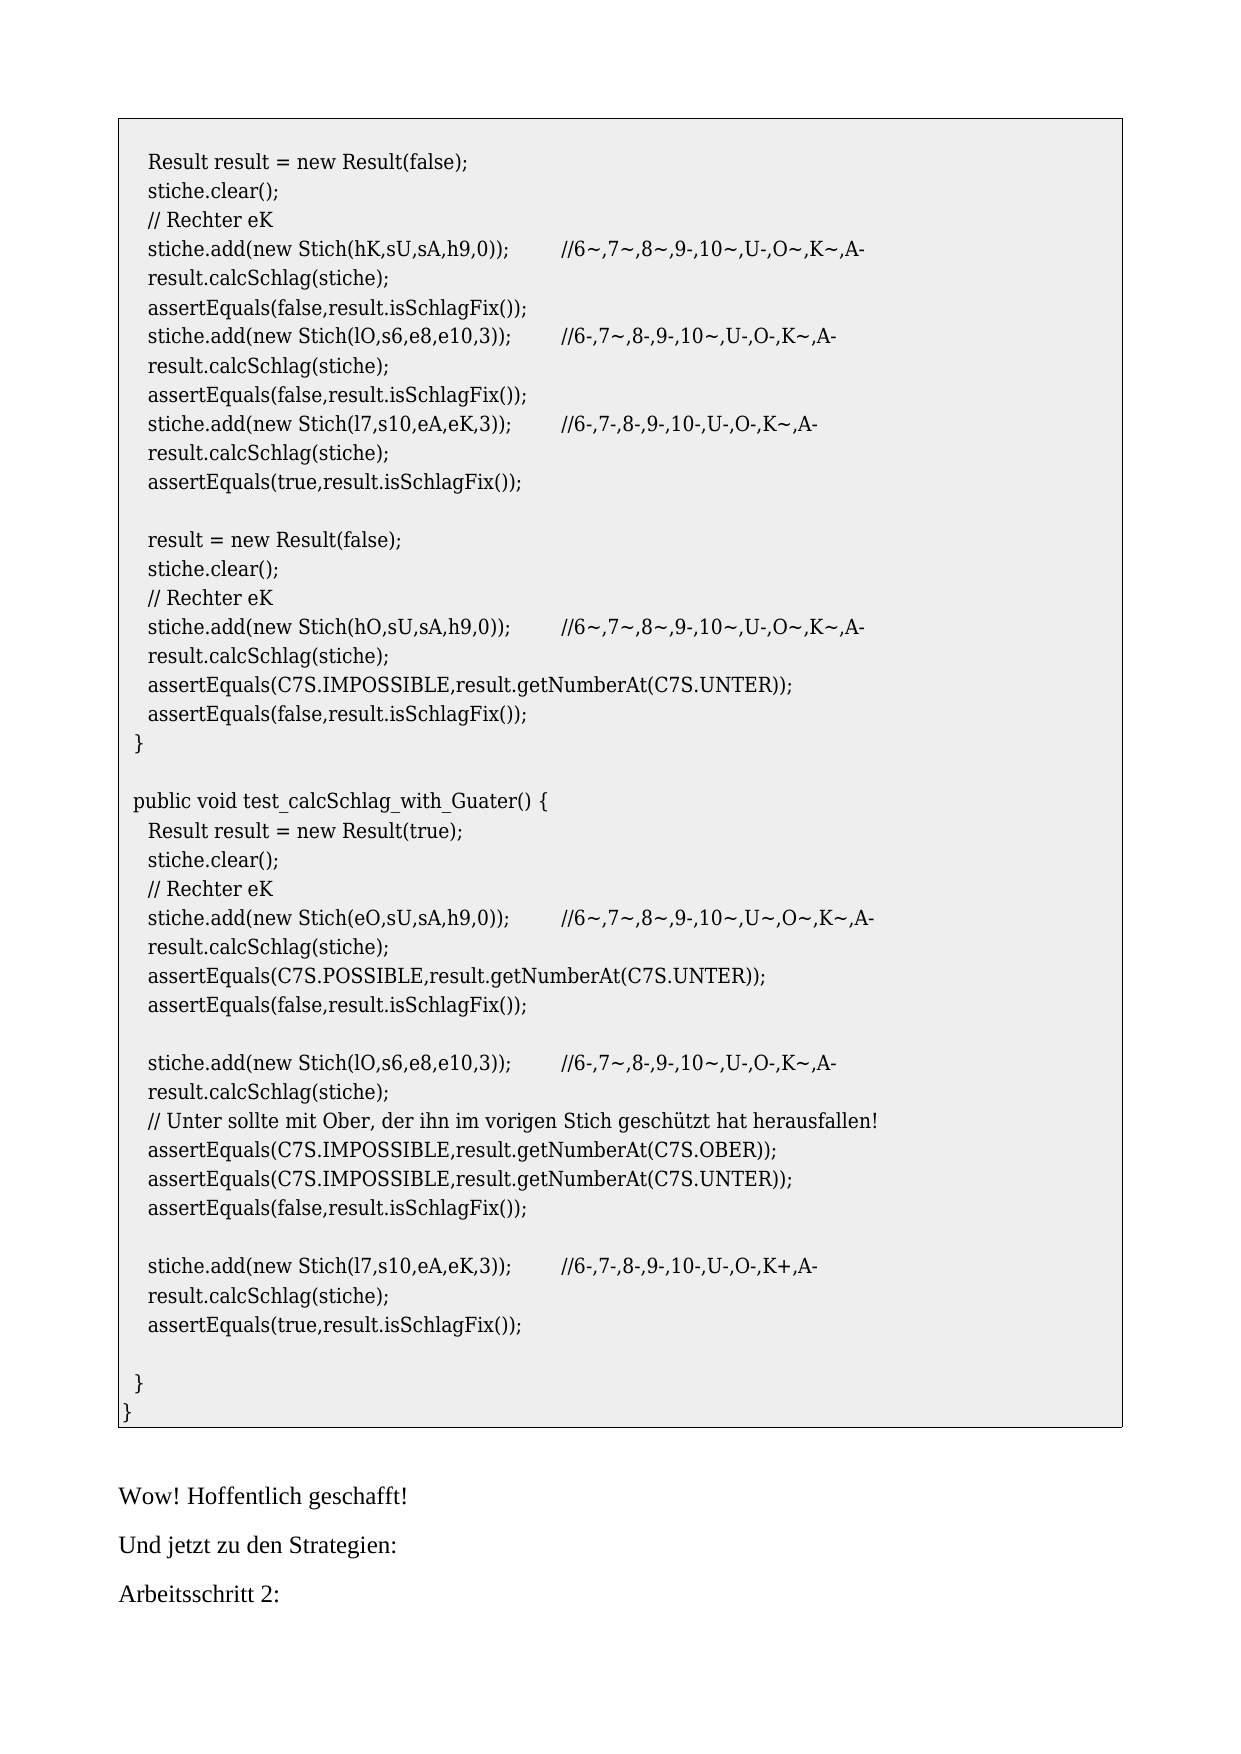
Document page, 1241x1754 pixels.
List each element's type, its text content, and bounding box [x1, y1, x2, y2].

text // Rechter eK [119, 205, 1122, 233]
text result.calcSchlag(stiche); [119, 438, 1122, 465]
text result = new Result(false); [119, 525, 1122, 552]
text stiche.clear(); [119, 176, 1122, 203]
text result.calcSchlag(stiche); [119, 932, 1122, 959]
text result.calcSchlag(stiche); [119, 351, 1122, 378]
text result.calcSchlag(stiche); [119, 1281, 1122, 1308]
text // Rechter eK [119, 583, 1122, 610]
text assertEquals(false,result.isSchlagFix()); [119, 990, 1122, 1017]
text stiche.clear(); [119, 554, 1122, 581]
text stiche.add(new Stich(hK,sU,sA,h9,0)); //6~,7~,8~,9-,10~,U-,O~,K~,A- [119, 234, 1122, 262]
text Und jetzt zu den Strategien: [118, 1530, 1122, 1559]
text stiche.add(new Stich(eO,sU,sA,h9,0)); //6~,7~,8~,9-,10~,U~,O~,K~,A- [119, 903, 1122, 930]
text stiche.add(new Stich(lO,s6,e8,e10,3)); //6-,7~,8-,9-,10~,U-,O-,K~,A- [119, 1048, 1122, 1075]
text assertEquals(false,result.isSchlagFix()); [119, 699, 1122, 727]
text assertEquals(C7S.IMPOSSIBLE,result.getNumberAt(C7S.OBER)); [119, 1135, 1122, 1163]
text result.calcSchlag(stiche); [119, 1077, 1122, 1104]
text assertEquals(C7S.IMPOSSIBLE,result.getNumberAt(C7S.UNTER)); [119, 670, 1122, 698]
text Result result = new Result(false); [119, 147, 1122, 174]
text // Rechter eK [119, 874, 1122, 901]
text Result result = new Result(true); [119, 816, 1122, 843]
text stiche.add(new Stich(l7,s10,eA,eK,3)); //6-,7-,8-,9-,10-,U-,O-,K~,A- [119, 409, 1122, 436]
text } [119, 1368, 1122, 1395]
text result.calcSchlag(stiche); [119, 263, 1122, 291]
text stiche.add(new Stich(lO,s6,e8,e10,3)); //6-,7~,8-,9-,10~,U-,O-,K~,A- [119, 322, 1122, 349]
text stiche.add(new Stich(hO,sU,sA,h9,0)); //6~,7~,8~,9-,10~,U-,O~,K~,A- [119, 612, 1122, 639]
text assertEquals(false,result.isSchlagFix()); [119, 1193, 1122, 1221]
text Wow! Hoffentlich geschafft! [118, 1481, 1122, 1510]
text Arbeitsschritt 2: [118, 1579, 1122, 1608]
text } [119, 1397, 1122, 1427]
text assertEquals(C7S.POSSIBLE,result.getNumberAt(C7S.UNTER)); [119, 961, 1122, 988]
text assertEquals(false,result.isSchlagFix()); [119, 292, 1122, 320]
text assertEquals(true,result.isSchlagFix()); [119, 467, 1122, 494]
text result.calcSchlag(stiche); [119, 641, 1122, 668]
text assertEquals(true,result.isSchlagFix()); [119, 1310, 1122, 1337]
text stiche.add(new Stich(l7,s10,eA,eK,3)); //6-,7-,8-,9-,10-,U-,O-,K+,A- [119, 1252, 1122, 1279]
text public void test_calcSchlag_with_Guater() { [119, 787, 1122, 814]
text stiche.clear(); [119, 845, 1122, 872]
text // Unter sollte mit Ober, der ihn im vorigen Stich geschützt hat herausfallen! [119, 1106, 1122, 1133]
text assertEquals(C7S.IMPOSSIBLE,result.getNumberAt(C7S.UNTER)); [119, 1164, 1122, 1192]
text assertEquals(false,result.isSchlagFix()); [119, 380, 1122, 407]
text } [119, 728, 1122, 756]
